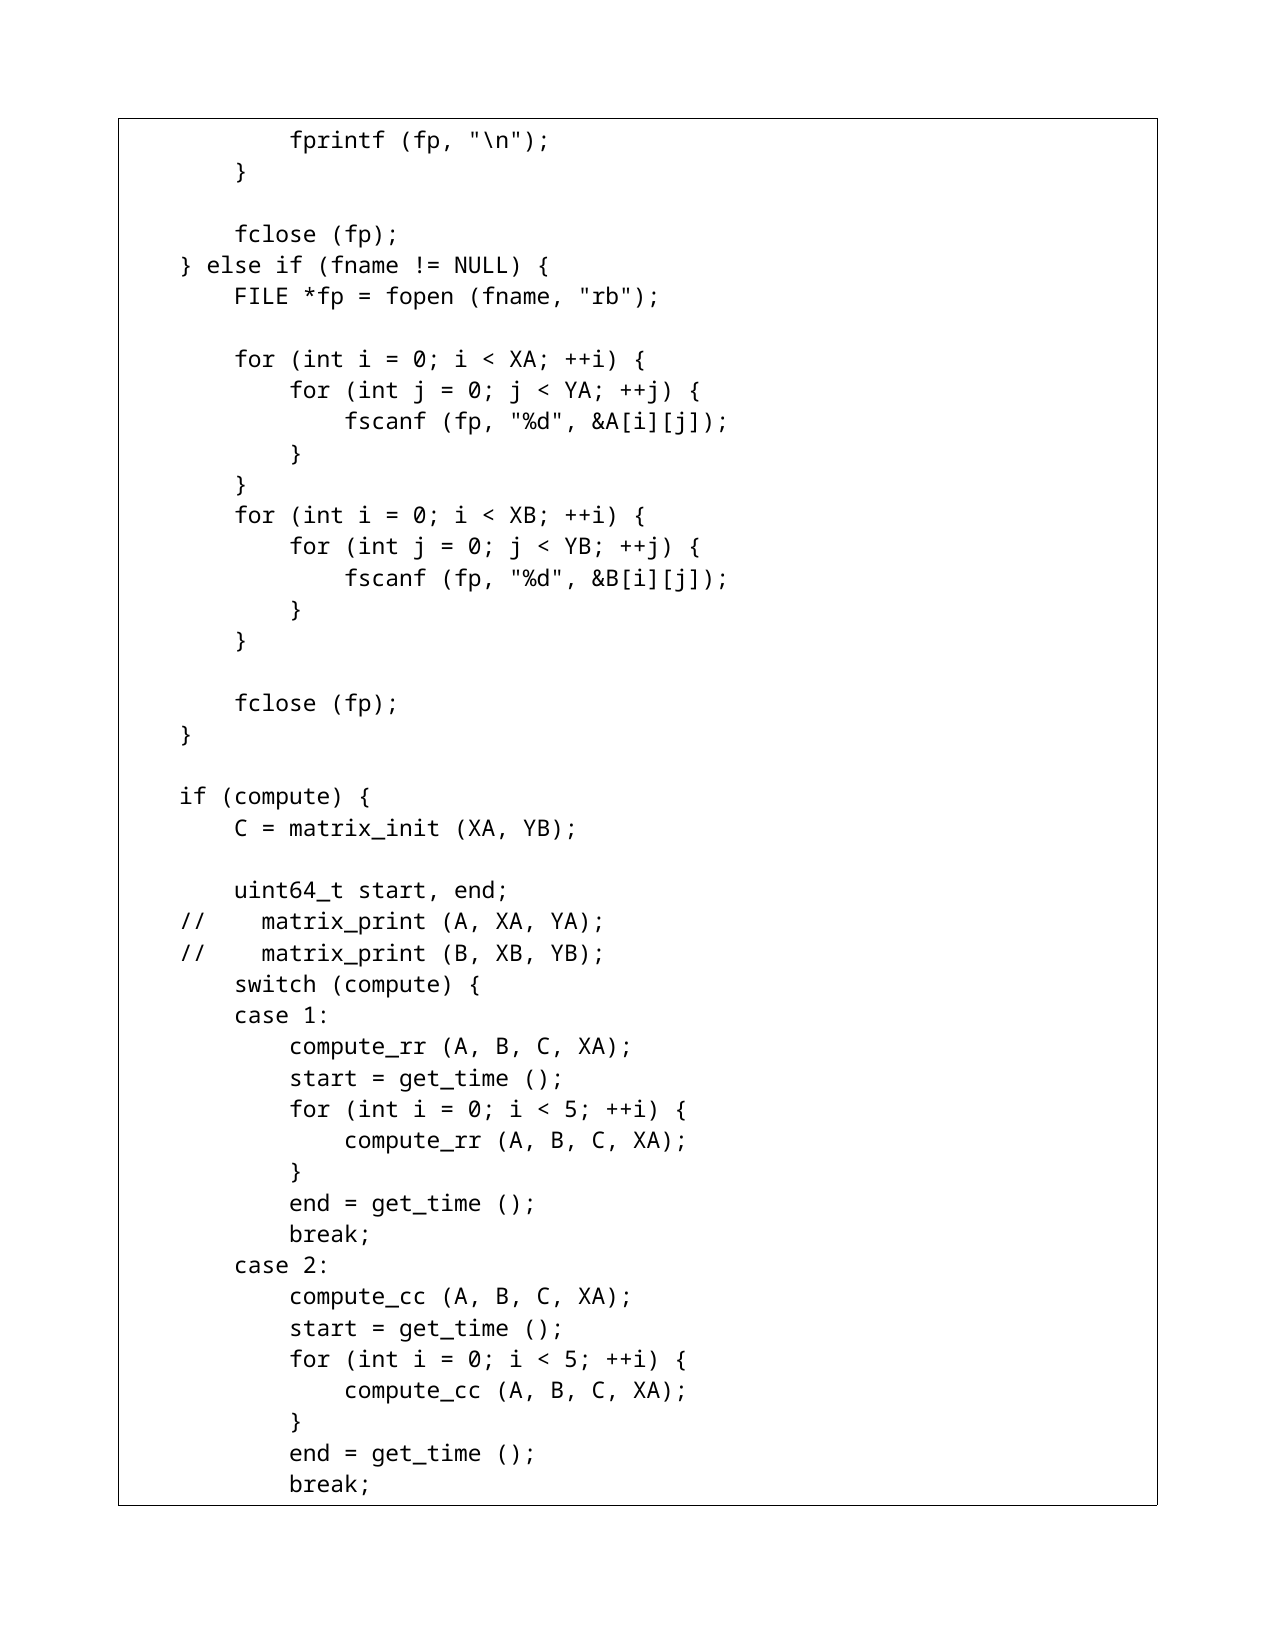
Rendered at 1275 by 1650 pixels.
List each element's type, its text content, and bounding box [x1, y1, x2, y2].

table_header fprintf (fp, "\n"); } fclose (fp); } else if (fname != NULL) { FILE *fp = fopen (fname, "rb"); for (int i = 0; i < XA; ++i) { for (int j = 0; j < YA; ++j) { fscanf (fp, "%d", &A[i][j]); } } for (int i = 0; i < XB; ++i) { for (int j = 0; j < YB; ++j) { fscanf (fp, "%d", &B[i][j]); } } fclose (fp); } if (compute) { C = matrix_init (XA, YB); uint64_t start, end; // matrix_print (A, XA, YA); // matrix_print (B, XB, YB); switch (compute) { case 1: compute_rr (A, B, C, XA); start = get_time (); for (int i = 0; i < 5; ++i) { compute_rr (A, B, C, XA); } end = get_time (); break; case 2: compute_cc (A, B, C, XA); start = get_time (); for (int i = 0; i < 5; ++i) { compute_cc (A, B, C, XA); } end = get_time (); break; [119, 119, 1157, 1505]
